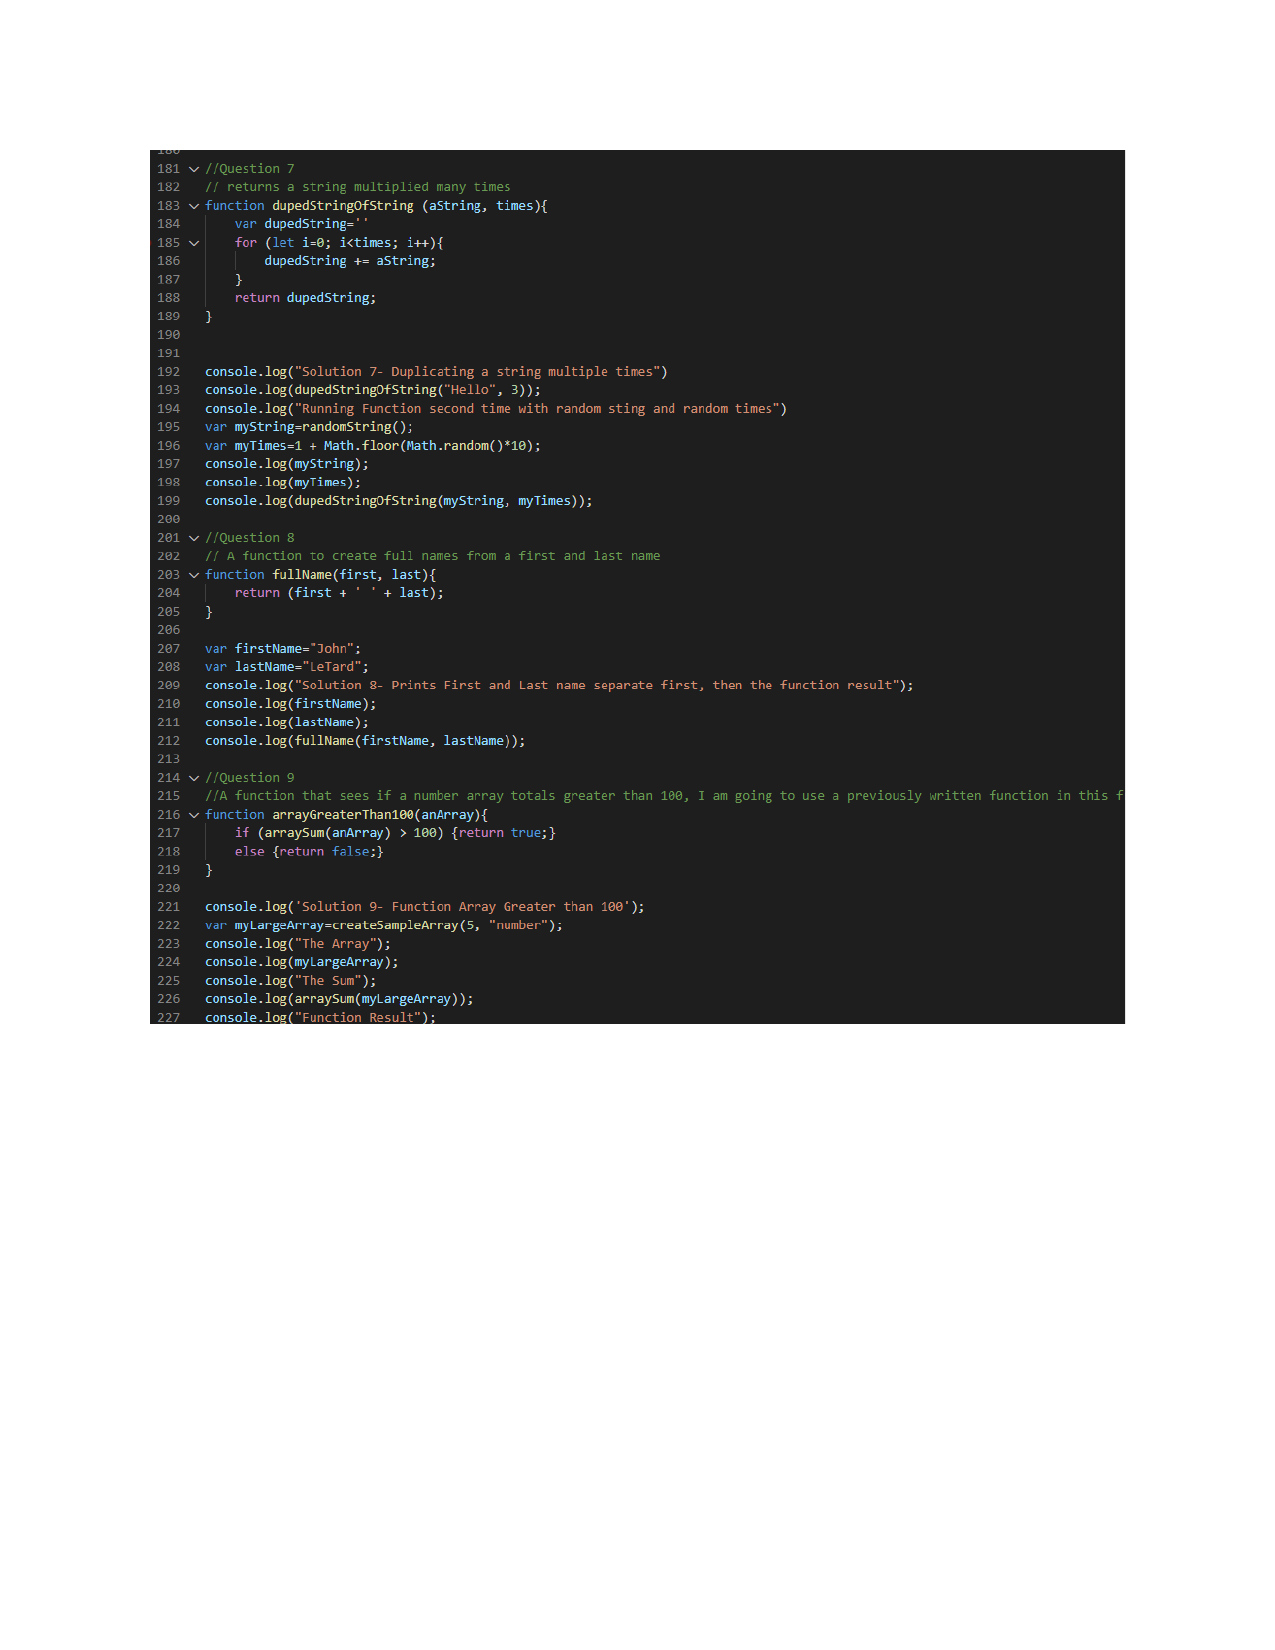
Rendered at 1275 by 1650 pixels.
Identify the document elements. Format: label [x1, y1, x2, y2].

picture [150, 150, 1125, 1024]
